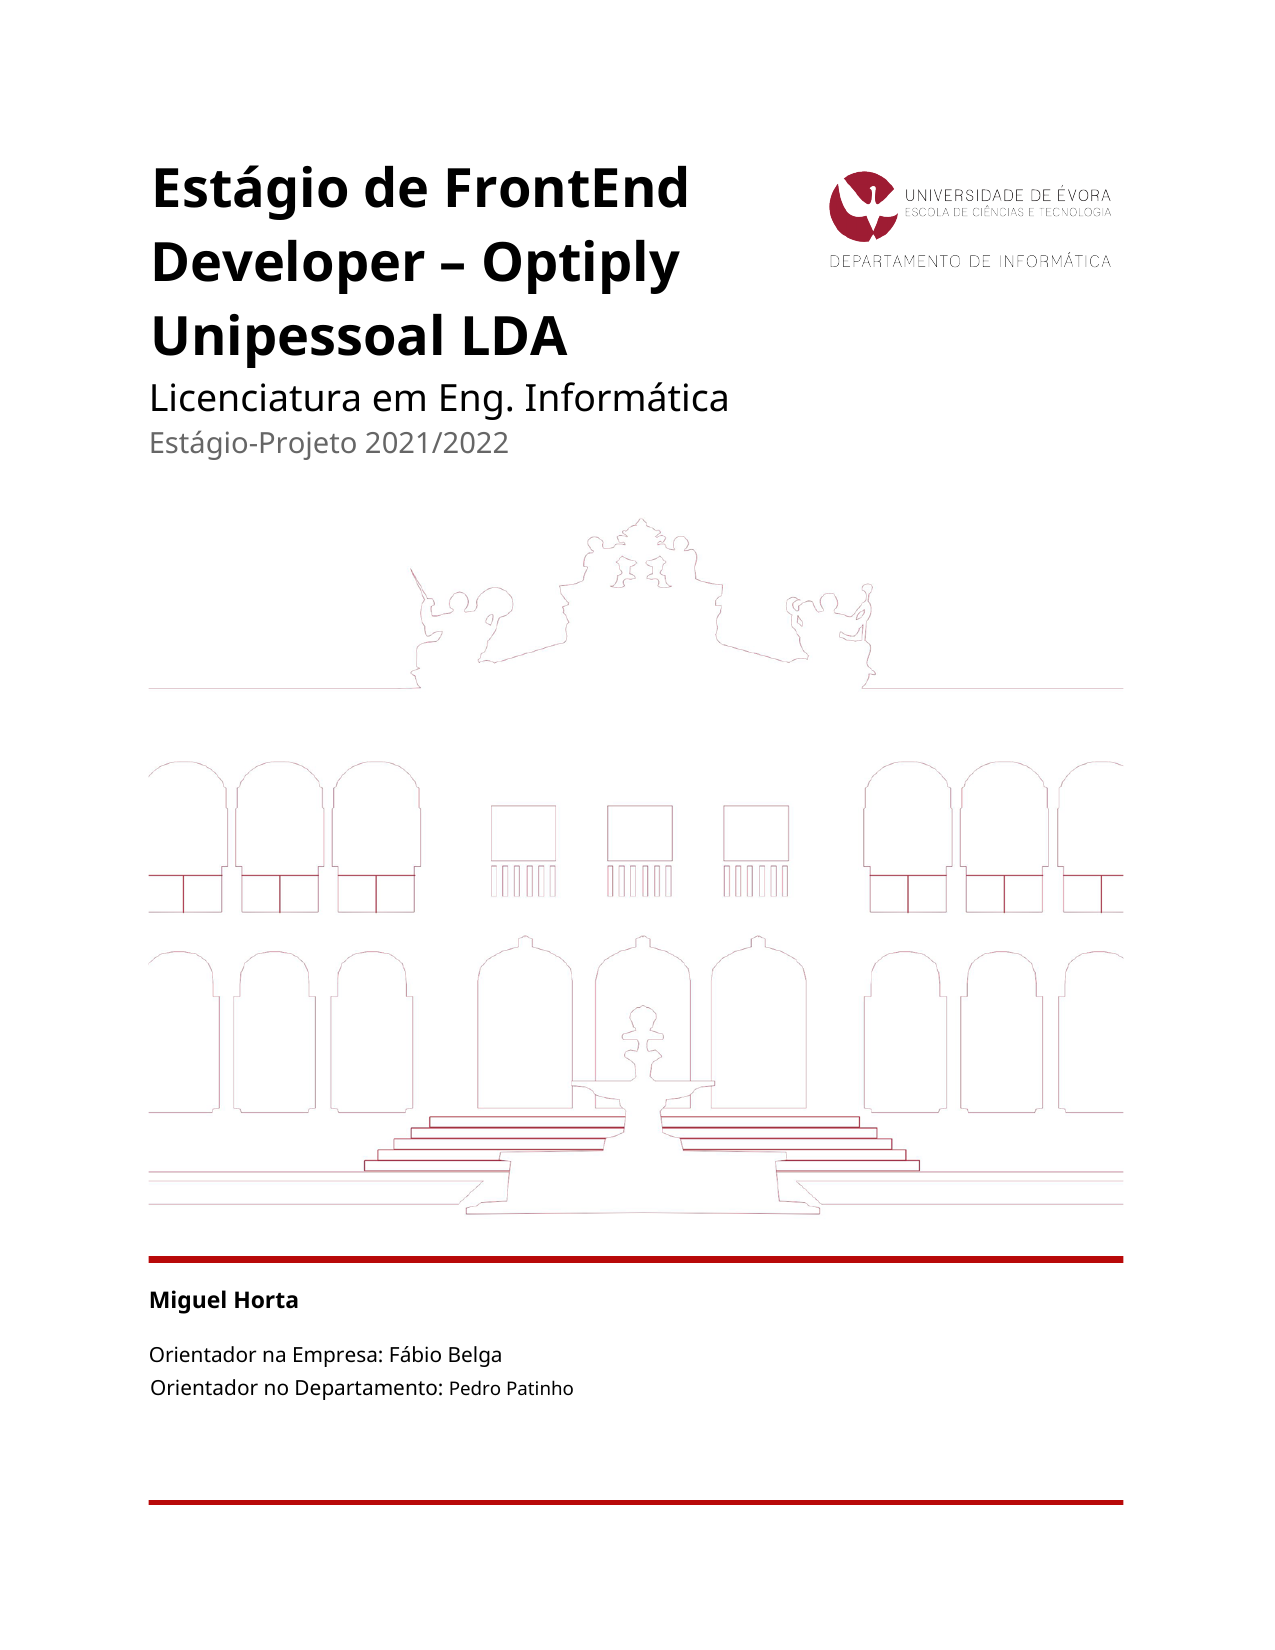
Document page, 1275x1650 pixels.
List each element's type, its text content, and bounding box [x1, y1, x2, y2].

picture [148, 541, 1124, 1220]
picture [826, 168, 1114, 270]
text Miguel Horta [148, 1284, 1125, 1315]
text Orientador no Departamento: Pedro Patinho [150, 1373, 1125, 1402]
text Orientador na Empresa: Fábio Belga [148, 1341, 1125, 1369]
picture [148, 1256, 1124, 1263]
table_header [798, 150, 1123, 462]
table_header Estágio de FrontEnd Developer – Optiply Unipessoal LDA Licenciatura em Eng. Informática Estágio-Projeto 2021/2022 [150, 150, 798, 462]
picture [148, 1500, 1124, 1505]
